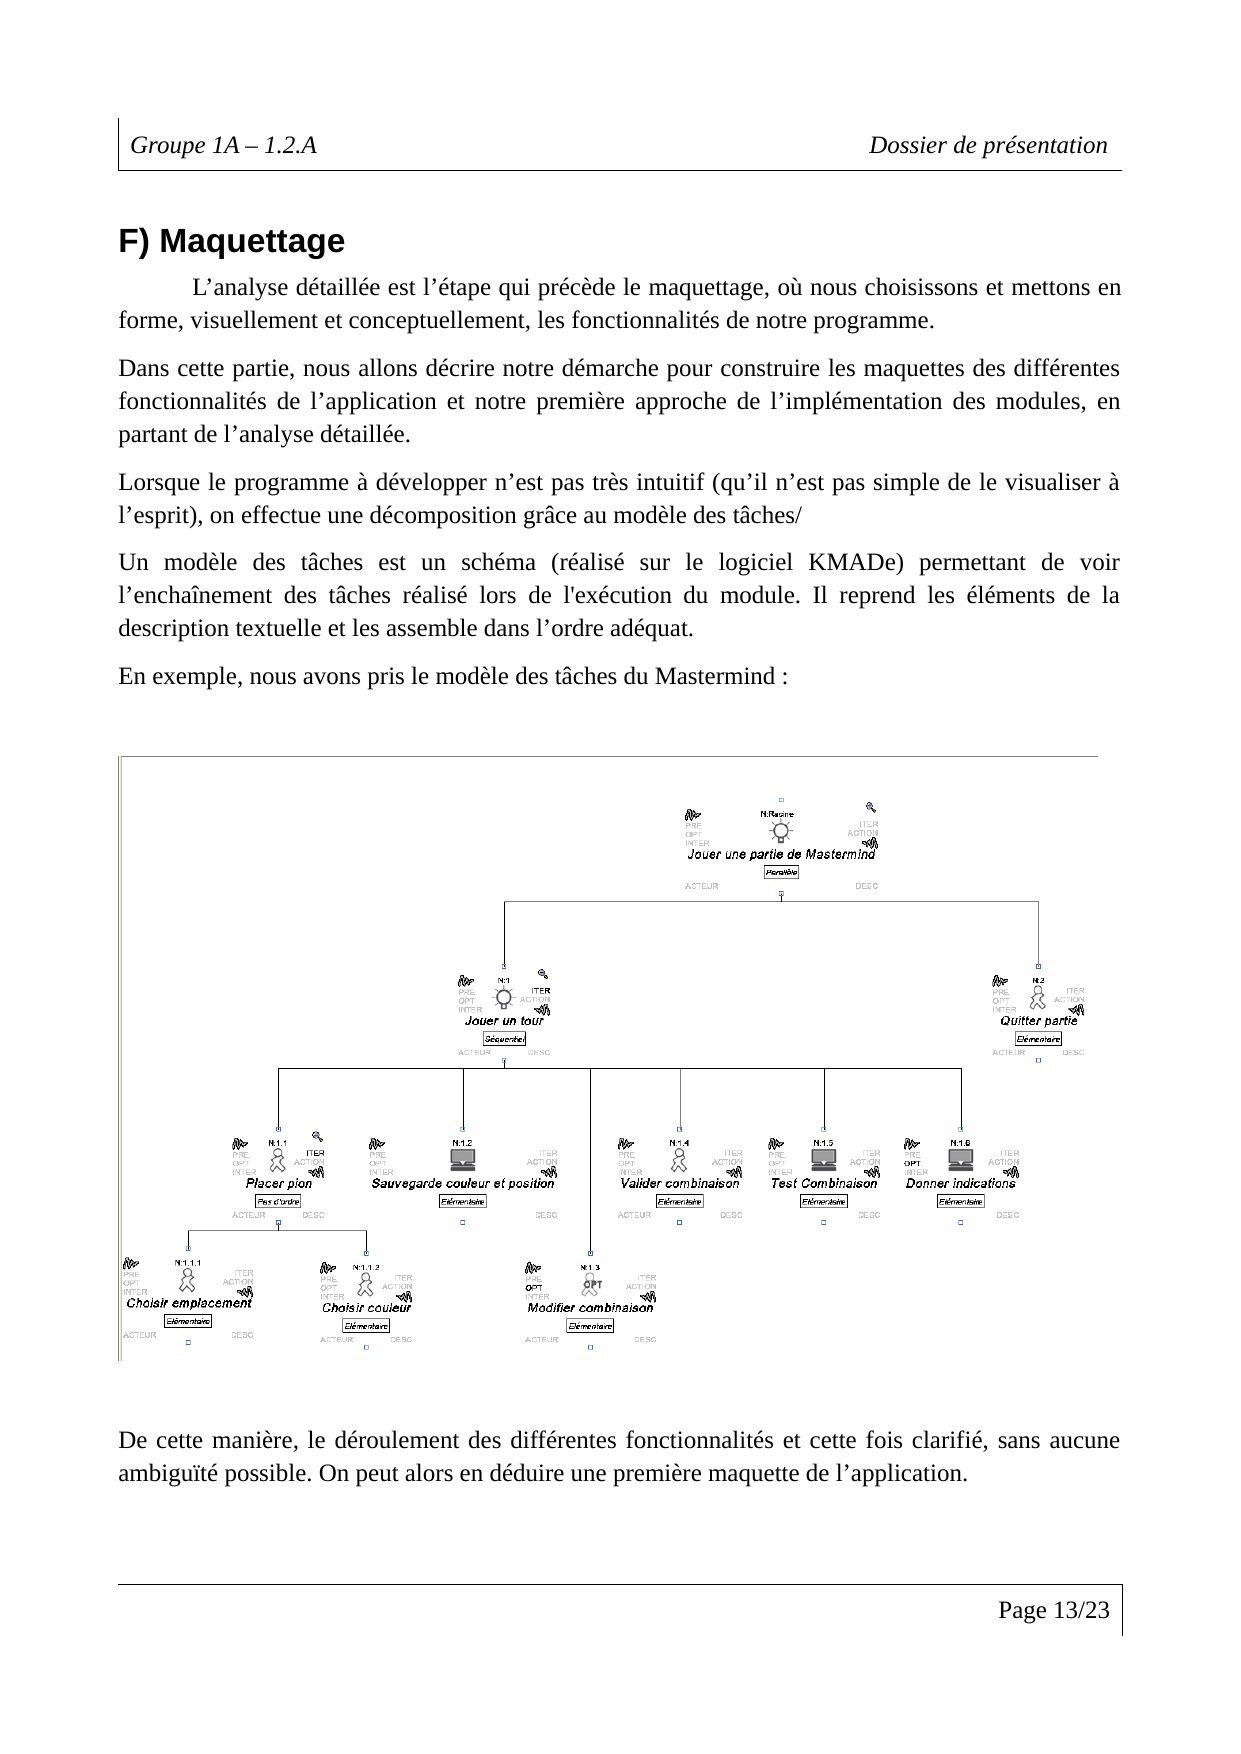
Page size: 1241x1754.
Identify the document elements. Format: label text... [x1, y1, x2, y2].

text Lorsque le programme à développer n’est pas très intuitif (qu’il n’est pas simple de le visualiser à l’esprit), on effectue une décomposition grâce au modèle des tâches/ [118, 467, 1122, 528]
text Dans cette partie, nous allons décrire notre démarche pour construire les maquettes des différentes fonctionnalités de l’application et notre première approche de l’implémentation des modules, en partant de l’analyse détaillée. [118, 353, 1122, 448]
picture [118, 756, 1099, 1361]
text Un modèle des tâches est un schéma (réalisé sur le logiciel KMADe) permettant de voir l’enchaînement des tâches réalisé lors de l'exécution du module. Il reprend les éléments de la description textuelle et les assemble dans l’ordre adéquat. [118, 547, 1122, 642]
text En exemple, nous avons pris le modèle des tâches du Mastermind : [118, 661, 1122, 690]
text L’analyse détaillée est l’étape qui précède le maquettage, où nous choisissons et mettons en forme, visuellement et conceptuellement, les fonctionnalités de notre programme. [118, 272, 1122, 334]
text De cette manière, le déroulement des différentes fonctionnalités et cette fois clarifié, sans aucune ambiguïté possible. On peut alors en déduire une première maquette de l’application. [118, 1425, 1122, 1487]
subtitle Maquettage [118, 221, 1122, 260]
